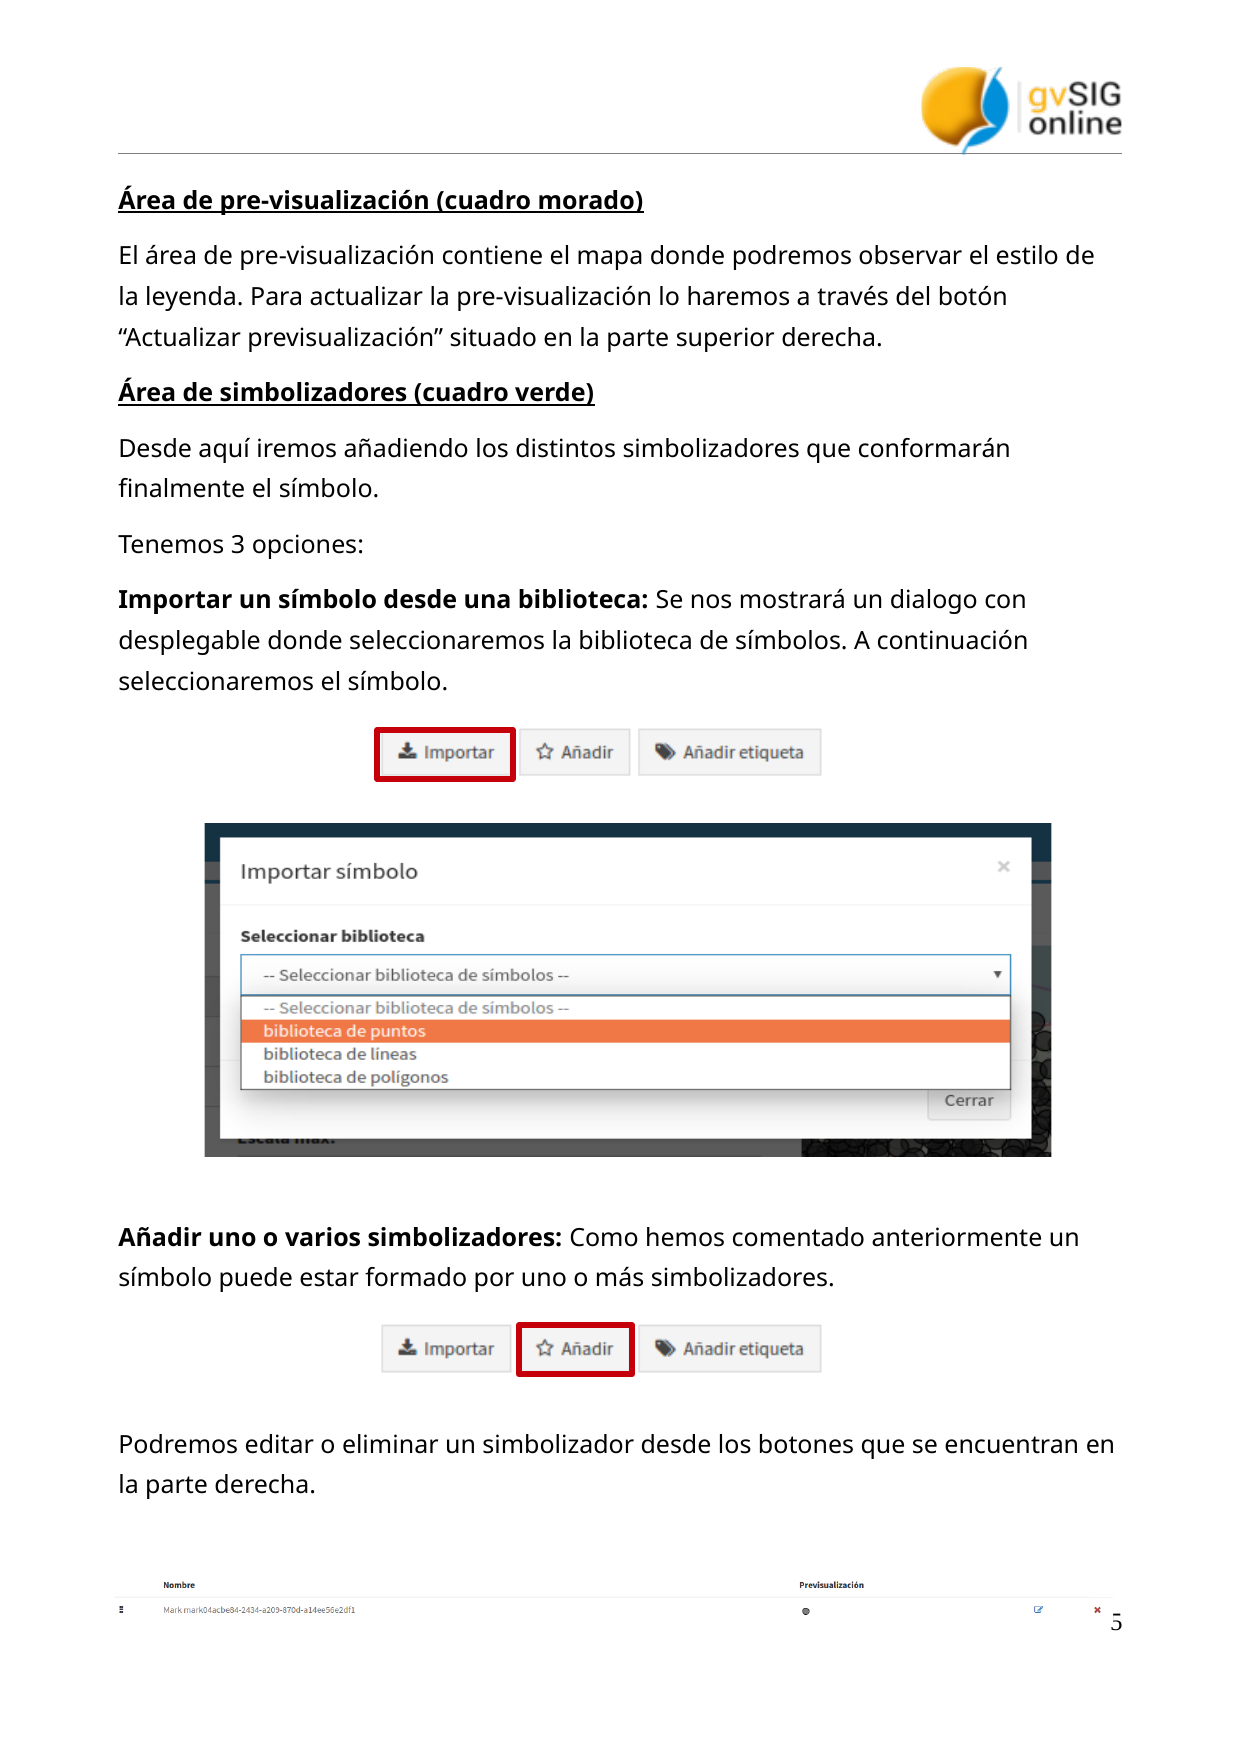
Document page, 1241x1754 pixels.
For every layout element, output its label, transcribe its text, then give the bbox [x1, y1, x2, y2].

picture [377, 1317, 828, 1384]
picture [380, 733, 510, 776]
picture [377, 721, 828, 787]
picture [921, 67, 1122, 155]
text Área de simbolizadores (cuadro verde) [118, 375, 1122, 409]
text Desde aquí iremos añadiendo los distintos simbolizadores que conformarán finalmente el símbolo. [118, 430, 1122, 505]
text Podremos editar o eliminar un simbolizador desde los botones que se encuentran en la parte derecha. [118, 1426, 1122, 1501]
picture [204, 823, 1052, 1157]
text Añadir uno o varios simbolizadores: Como hemos comentado anteriormente un símbolo puede estar formado por uno o más simbolizadores. [118, 1219, 1122, 1294]
text Tenemos 3 opciones: [118, 526, 1122, 561]
text Área de pre-visualización (cuadro morado) [118, 182, 1122, 216]
text El área de pre-visualización contiene el mapa donde podremos observar el estilo de la leyenda. Para actualizar la pre-visualización lo haremos a través del botón “Actualizar previsualización” situado en la parte superior derecha. [118, 238, 1122, 353]
text Importar un símbolo desde una biblioteca: Se nos mostrará un dialogo con desplegable donde seleccionaremos la biblioteca de símbolos. A continuación seleccionaremos el símbolo. [118, 582, 1122, 698]
picture [109, 1576, 1114, 1627]
